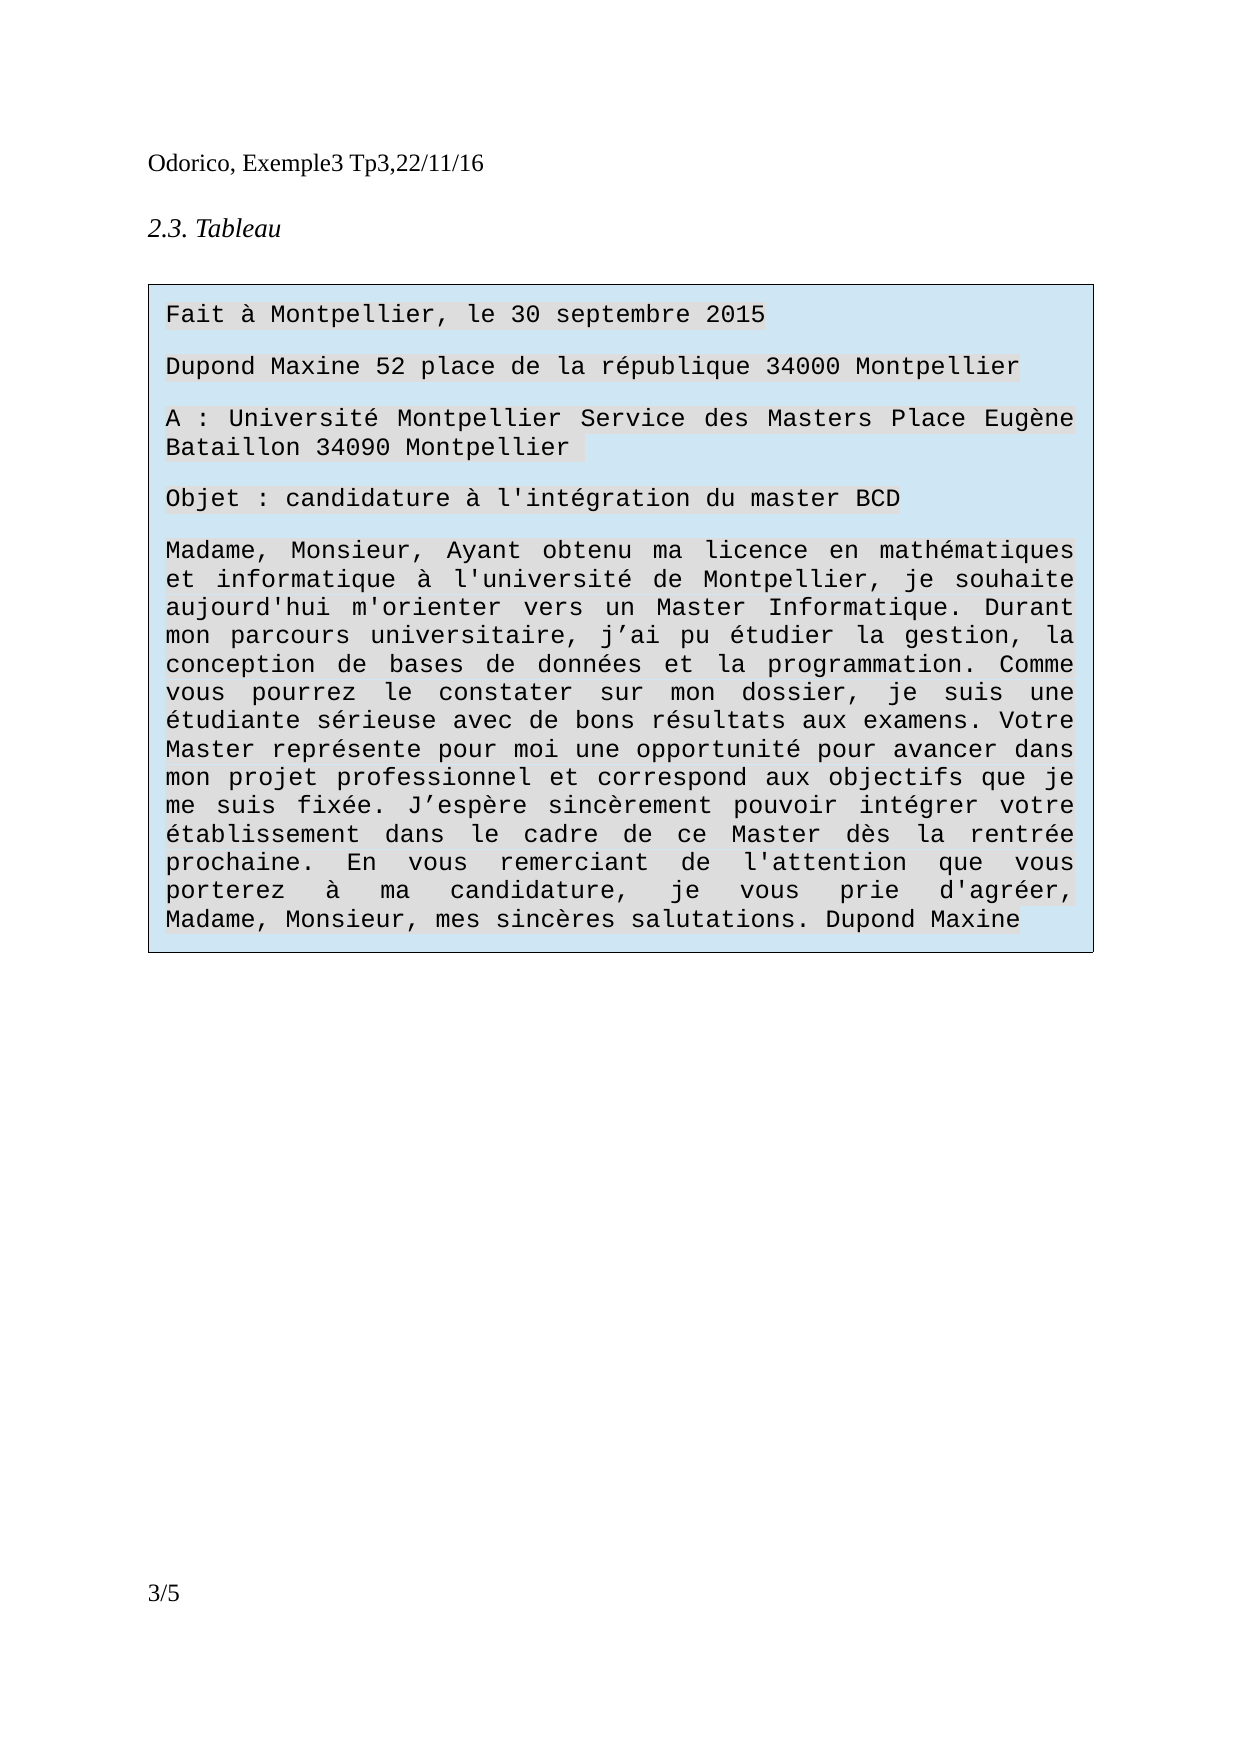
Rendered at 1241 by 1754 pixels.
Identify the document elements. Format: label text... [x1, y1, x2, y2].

text Fait à Montpellier, le 30 septembre 2015 [149, 285, 1093, 330]
text Dupond Maxine 52 place de la république 34000 Montpellier [149, 336, 1093, 382]
text Madame, Monsieur, Ayant obtenu ma licence en mathématiques et informatique à l'université de Montpellier, je souhaite aujourd'hui m'orienter vers un Master Informatique. Durant mon parcours universitaire, j’ai pu étudier la gestion, la conception de bases de données et la programmation. Comme vous pourrez le constater sur mon dossier, je suis une étudiante sérieuse avec de bons résultats aux examens. Votre Master représente pour moi une opportunité pour avancer dans mon projet professionnel et correspond aux objectifs que je me suis fixée. J’espère sincèrement pouvoir intégrer votre établissement dans le cadre de ce Master dès la rentrée prochaine. En vous remerciant de l'attention que vous porterez à ma candidature, je vous prie d'agréer, Madame, Monsieur, mes sincères salutations. Dupond Maxine [149, 520, 1093, 952]
text A : Université Montpellier Service des Masters Place Eugène Bataillon 34090 Montpellier [149, 388, 1093, 462]
text Objet : candidature à l'intégration du master BCD [149, 468, 1093, 514]
text 2.3. Tableau [148, 212, 1093, 243]
